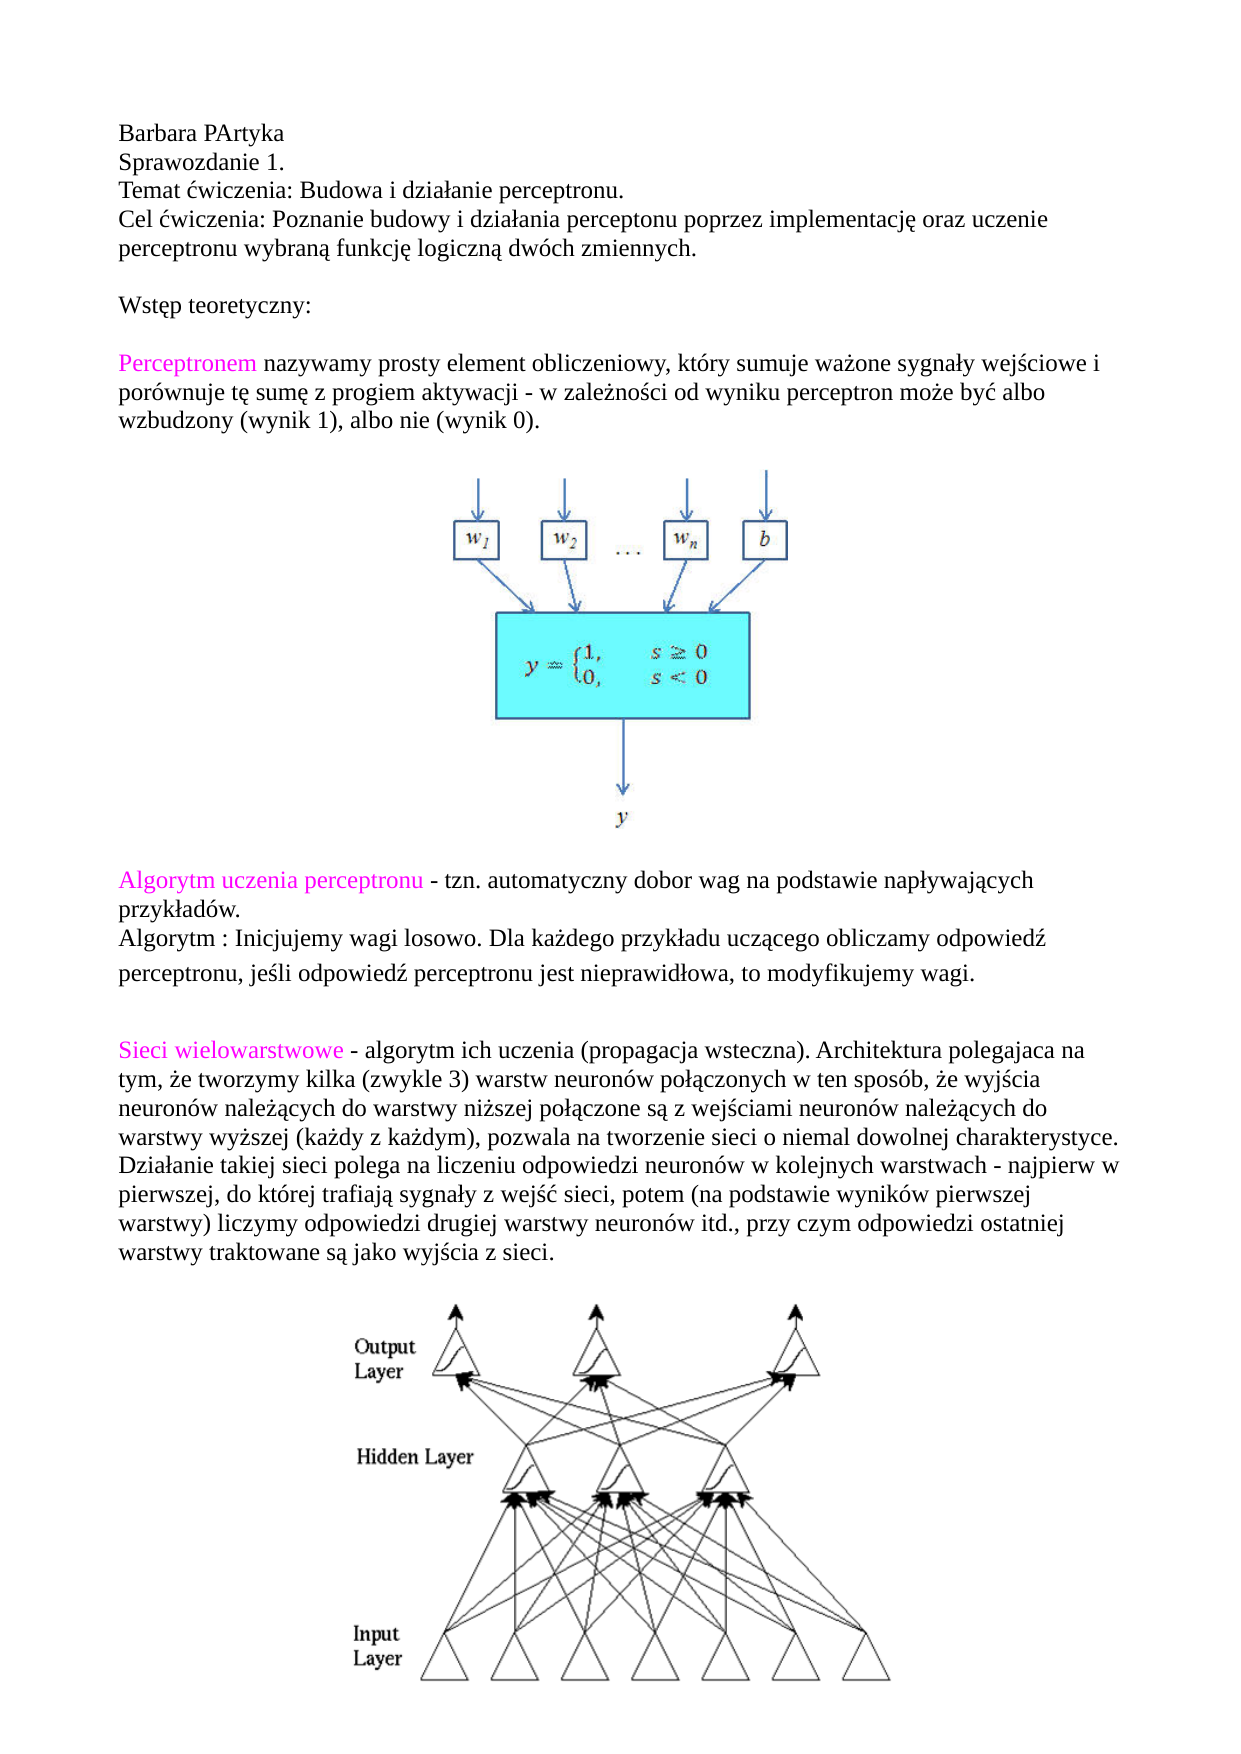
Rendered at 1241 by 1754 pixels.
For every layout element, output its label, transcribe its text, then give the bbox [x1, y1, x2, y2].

text Algorytm uczenia perceptronu - tzn. automatyczny dobor wag na podstawie napływających przykładów. [118, 866, 1122, 923]
text Perceptronem nazywamy prosty element obliczeniowy, który sumuje ważone sygnały wejściowe i porównuje tę sumę z progiem aktywacji - w zależności od wyniku perceptron może być albo wzbudzony (wynik 1), albo nie (wynik 0). [118, 348, 1122, 434]
picture [340, 1294, 900, 1690]
text Algorytm : Inicjujemy wagi losowo. Dla każdego przykładu uczącego obliczamy odpowiedź perceptronu, jeśli odpowiedź perceptronu jest nieprawidłowa, to modyfikujemy wagi. [118, 923, 1122, 986]
text Temat ćwiczenia: Budowa i działanie perceptronu. [118, 176, 1122, 204]
text Wstęp teoretyczny: [118, 291, 1122, 319]
text Sieci wielowarstwowe - algorytm ich uczenia (propagacja wsteczna). Architektura polegajaca na tym, że tworzymy kilka (zwykle 3) warstw neuronów połączonych w ten sposób, że wyjścia neuronów należących do warstwy niższej połączone są z wejściami neuronów należących do warstwy wyższej (każdy z każdym), pozwala na tworzenie sieci o niemal dowolnej charakterystyce. Działanie takiej sieci polega na liczeniu odpowiedzi neuronów w kolejnych warstwach - najpierw w pierwszej, do której trafiają sygnały z wejść sieci, potem (na podstawie wyników pierwszej warstwy) liczymy odpowiedzi drugiej warstwy neuronów itd., przy czym odpowiedzi ostatniej warstwy traktowane są jako wyjścia z sieci. [118, 1035, 1122, 1265]
text Cel ćwiczenia: Poznanie budowy i działania perceptonu poprzez implementację oraz uczenie perceptronu wybraną funkcję logiczną dwóch zmiennych. [118, 204, 1122, 262]
picture [452, 469, 788, 829]
text Sprawozdanie 1. [118, 147, 1122, 176]
text Barbara PArtyka [118, 118, 1122, 147]
